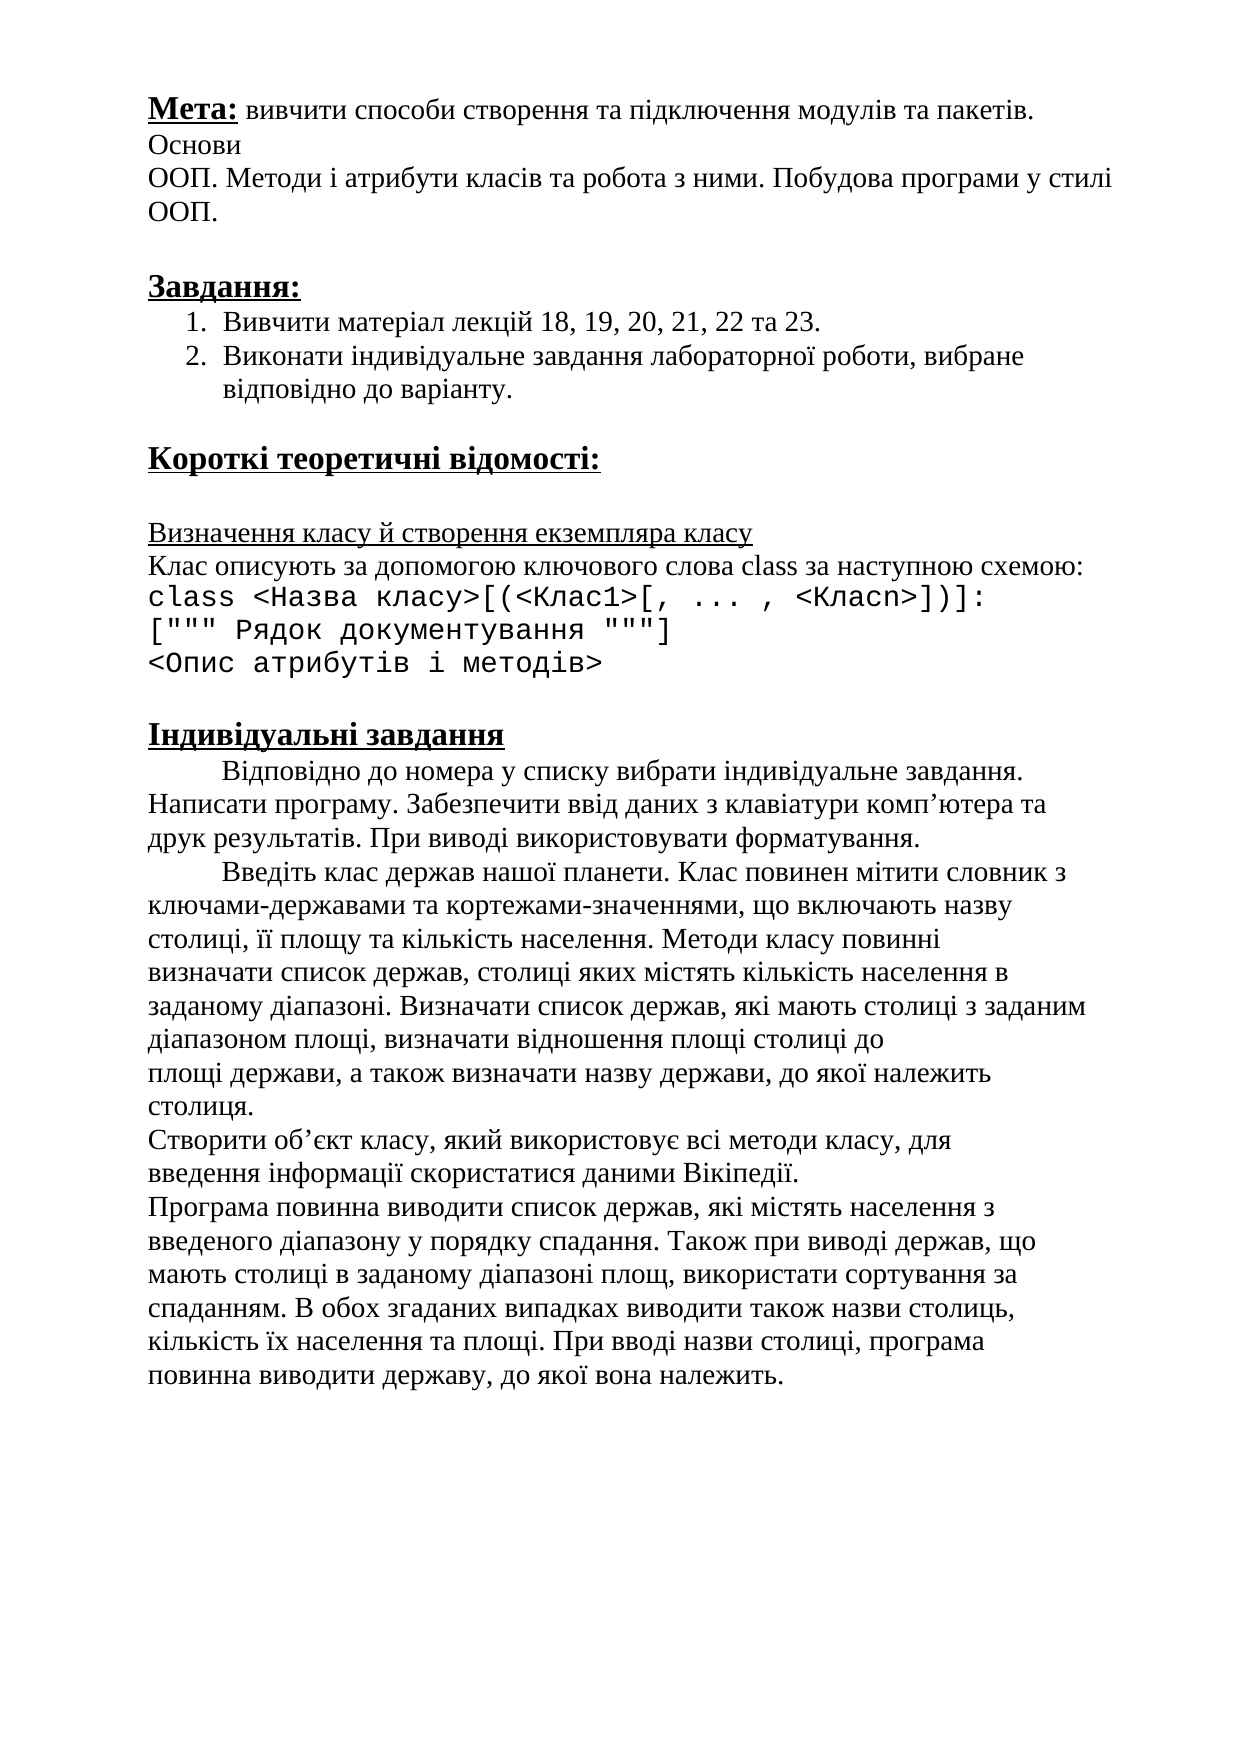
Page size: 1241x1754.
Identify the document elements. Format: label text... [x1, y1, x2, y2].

list Вивчити матеріал лекцій 18, 19, 20, 21, 22 та 23. [185, 304, 1132, 338]
text введеного діапазону у порядку спадання. Також при виводі держав, що [148, 1223, 1132, 1256]
text Визначення класу й створення екземпляра класу [148, 515, 1132, 548]
text Індивідуальні завдання [148, 715, 1132, 753]
text ключами-державами та кортежами-значеннями, що включають назву [148, 887, 1132, 921]
text мають столиці в заданому діапазоні площ, використати сортування за [148, 1256, 1132, 1290]
text заданому діапазоні. Визначати список держав, які мають столиці з заданим діапазоном площі, визначати відношення площі столиці до [148, 988, 1132, 1055]
text ООП. [148, 194, 1132, 227]
text Введіть клас держав нашої планети. Клас повинен мітити словник з [148, 854, 1132, 887]
text Мета: вивчити способи створення та підключення модулів та пакетів. Основи [148, 88, 1132, 160]
text площі держави, а також визначати назву держави, до якої належить [148, 1055, 1132, 1088]
text кількість їх населення та площі. При вводі назви столиці, програма [148, 1323, 1132, 1357]
list Виконати індивідуальне завдання лабораторної роботи, вибране відповідно до варіанту. [185, 338, 1132, 405]
text визначати список держав, столиці яких містять кількість населення в [148, 954, 1132, 988]
text [""" Рядок документування """] [148, 615, 1132, 648]
text введення інформації скористатися даними Вікіпедії. [148, 1156, 1132, 1189]
text столиці, її площу та кількість населення. Методи класу повинні [148, 921, 1132, 954]
text друк результатів. При виводі використовувати форматування. [148, 820, 1132, 854]
text спаданням. В обох згаданих випадках виводити також назви столиць, [148, 1290, 1132, 1323]
text Програма повинна виводити список держав, які містять населення з [148, 1189, 1132, 1223]
text Короткі теоретичні відомості: [148, 438, 1132, 477]
text Написати програму. Забезпечити ввід даних з клавіатури комп’ютера та [148, 787, 1132, 820]
text повинна виводити державу, до якої вона належить. [148, 1357, 1132, 1390]
text столиця. [148, 1088, 1132, 1122]
text Створити об’єкт класу, який використовує всі методи класу, для [148, 1122, 1132, 1156]
text ООП. Методи і атрибути класів та робота з ними. Побудова програми у стилі [148, 160, 1132, 194]
text class <Назва класу>[(<Клас1>[, ... , <Класn>])]: [148, 582, 1132, 615]
text Завдання: [148, 266, 1132, 304]
text Відповідно до номера у списку вибрати індивідуальне завдання. [148, 753, 1132, 787]
text <Опис атрибутів і методів> [148, 648, 1132, 681]
text Клас описують за допомогою ключового слова class за наступною схемою: [148, 548, 1132, 582]
